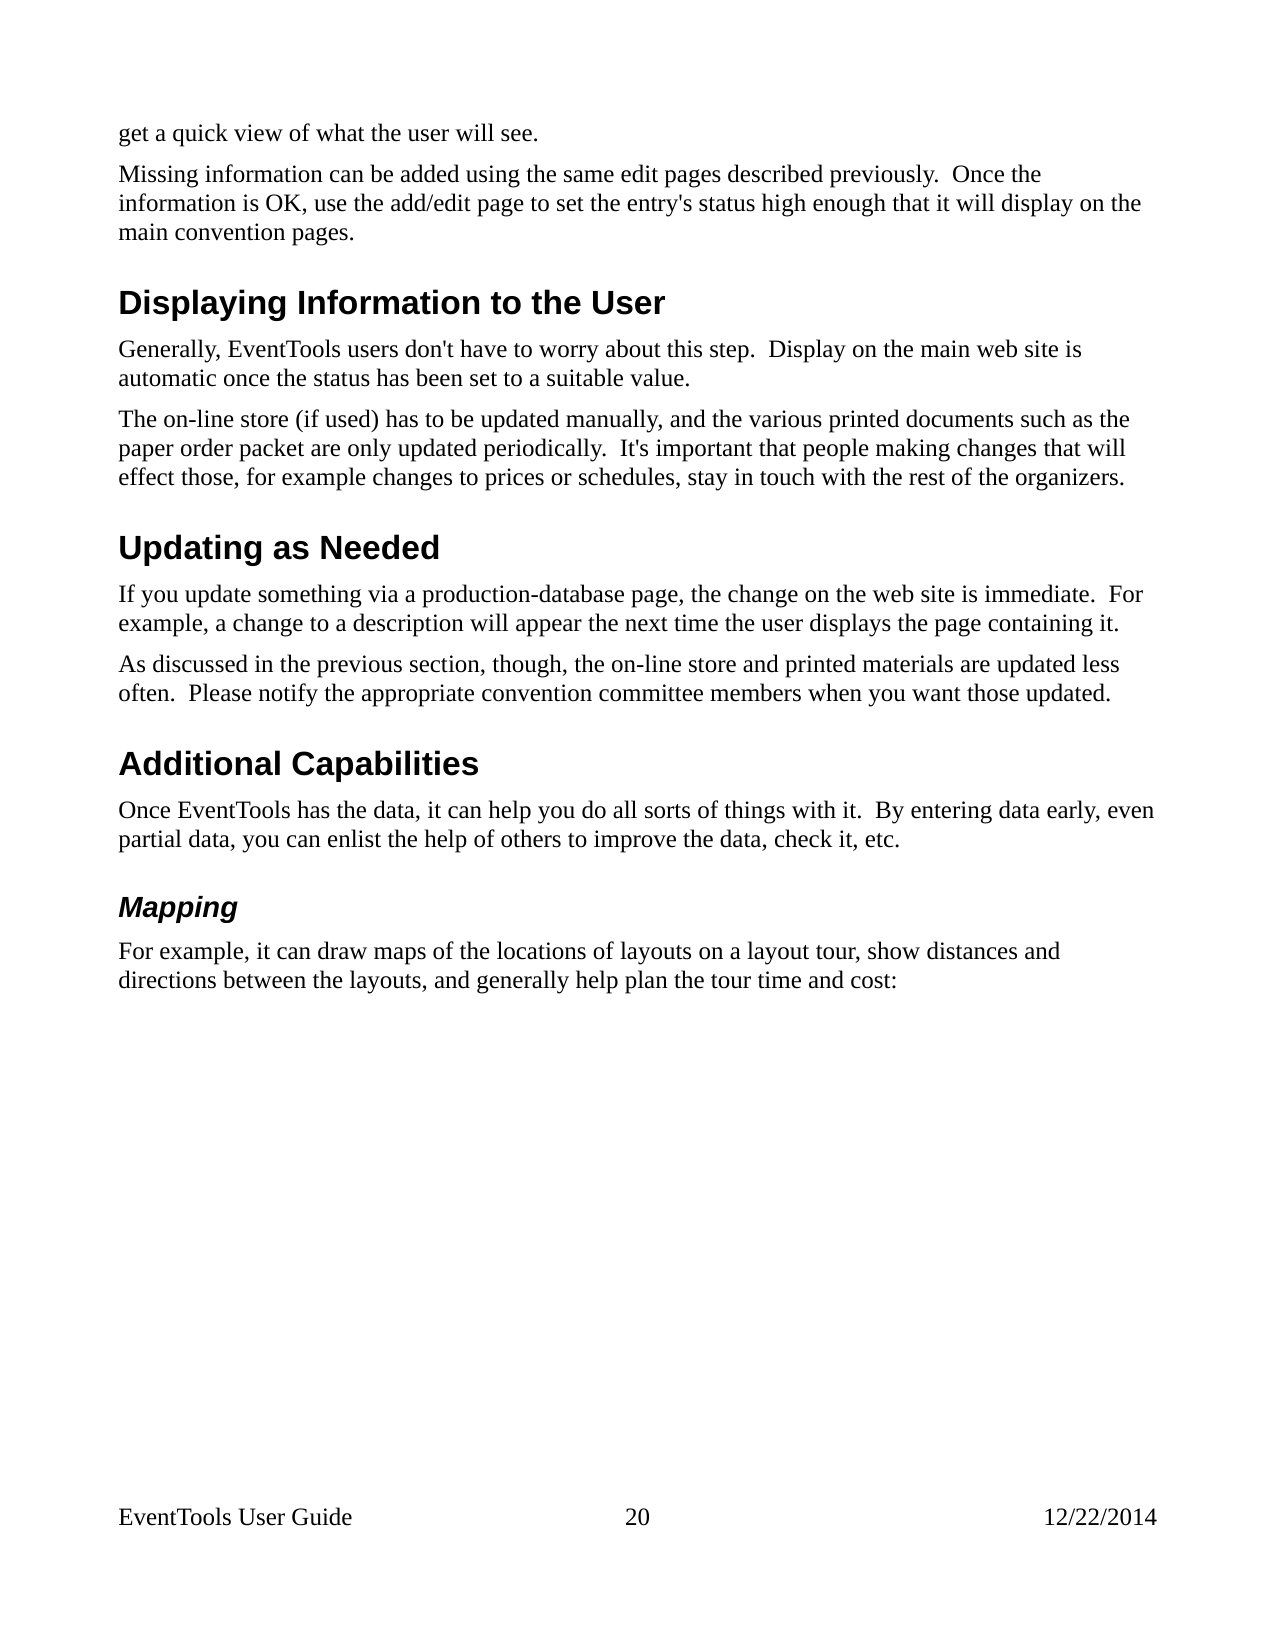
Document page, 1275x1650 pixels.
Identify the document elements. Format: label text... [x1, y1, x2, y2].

text Generally, EventTools users don't have to worry about this step. Display on the main web site is automatic once the status has been set to a suitable value. [118, 334, 1157, 392]
text Missing information can be added using the same edit pages described previously. Once the information is OK, use the add/edit page to set the entry's status high enough that it will display on the main convention pages. [118, 159, 1157, 246]
text get a quick view of what the user will see. [118, 118, 1157, 147]
subtitle Mapping [118, 890, 1157, 924]
text Once EventTools has the data, it can help you do all sorts of things with it. By entering data early, even partial data, you can enlist the help of others to improve the data, check it, etc. [118, 795, 1157, 853]
subtitle Updating as Needed [118, 528, 1157, 567]
text If you update something via a production-database page, the change on the web site is immediate. For example, a change to a description will appear the next time the user displays the page containing it. [118, 579, 1157, 637]
text As discussed in the previous section, though, the on-line store and printed materials are updated less often. Please notify the appropriate convention committee members when you want those updated. [118, 649, 1157, 707]
text For example, it can draw maps of the locations of layouts on a layout tour, show distances and directions between the layouts, and generally help plan the tour time and cost: [118, 936, 1157, 994]
subtitle Displaying Information to the User [118, 283, 1157, 322]
subtitle Additional Capabilities [118, 744, 1157, 783]
text The on-line store (if used) has to be updated manually, and the various printed documents such as the paper order packet are only updated periodically. It's important that people making changes that will effect those, for example changes to prices or schedules, stay in touch with the rest of the organizers. [118, 404, 1157, 491]
